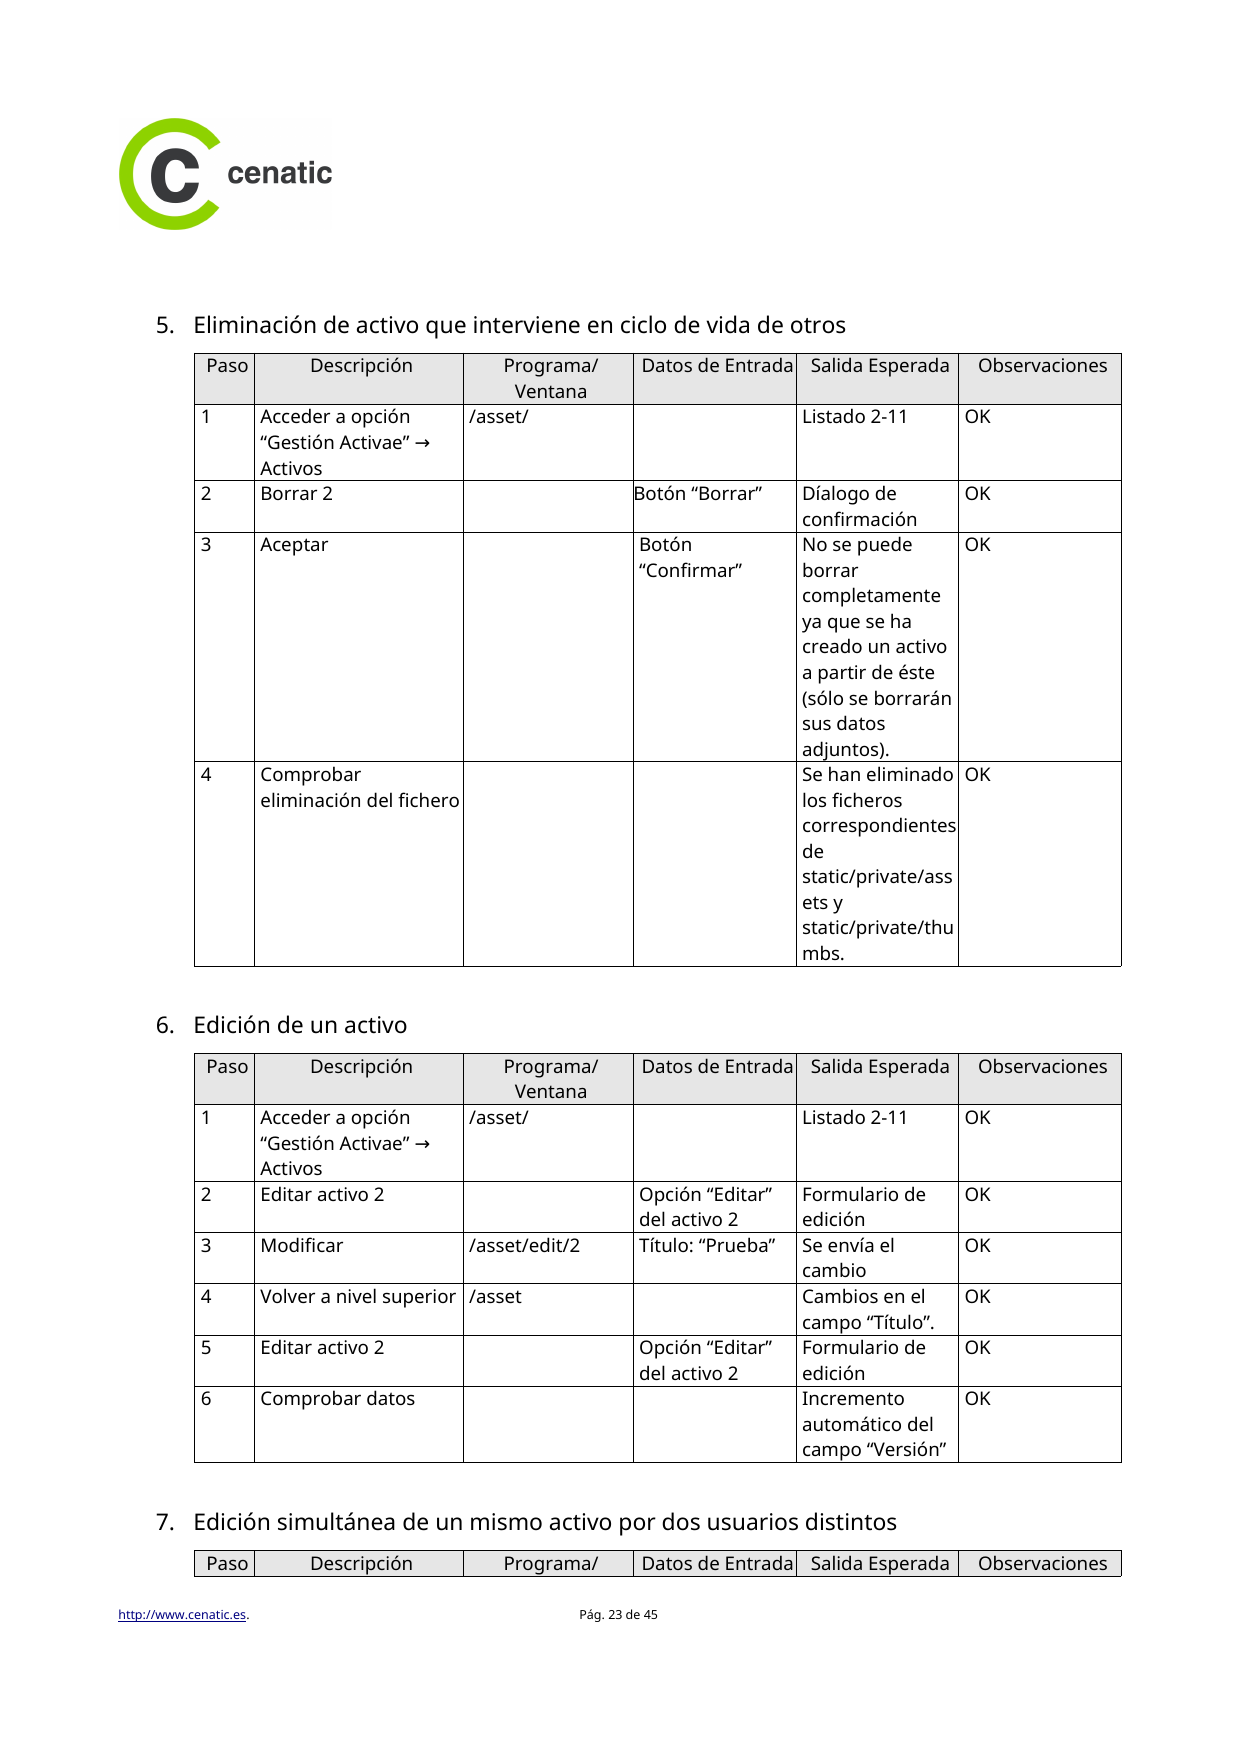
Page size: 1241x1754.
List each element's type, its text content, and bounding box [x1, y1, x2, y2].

table_header Salida Esperada [797, 354, 958, 404]
table_cell 4 [195, 762, 254, 966]
list Eliminación de activo que interviene en ciclo de vida de otros [156, 309, 1122, 340]
table_cell Cambios en el campo “Título”. [797, 1284, 958, 1334]
table_cell OK [959, 1284, 1121, 1334]
table_header Salida Esperada [797, 1551, 958, 1576]
table_cell Acceder a opción “Gestión Activae” → Activos [255, 1105, 463, 1181]
table_cell OK [959, 1182, 1121, 1232]
table_cell [464, 533, 633, 761]
table_cell Botón “Confirmar” [634, 533, 796, 761]
table_cell [464, 1387, 633, 1462]
table_cell Botón “Borrar” [634, 481, 796, 532]
table_cell OK [959, 1336, 1121, 1386]
table_cell 5 [195, 1336, 254, 1386]
table_cell [634, 1105, 796, 1181]
table_cell [464, 1182, 633, 1232]
table_cell 6 [195, 1387, 254, 1462]
table_header Programa/ [464, 1551, 633, 1576]
picture [119, 118, 332, 230]
table_cell OK [959, 1387, 1121, 1462]
table_cell OK [959, 1105, 1121, 1181]
table_cell Comprobar eliminación del fichero [255, 762, 463, 966]
table_cell Aceptar [255, 533, 463, 761]
table_cell Opción “Editar” del activo 2 [634, 1336, 796, 1386]
table_cell [464, 762, 633, 966]
table_cell Editar activo 2 [255, 1182, 463, 1232]
table_cell [634, 1284, 796, 1334]
table_cell /asset/ [464, 405, 633, 480]
table_cell OK [959, 762, 1121, 966]
table_cell Modificar [255, 1233, 463, 1283]
table_cell /asset/edit/2 [464, 1233, 633, 1283]
table_cell No se puede borrar completamente ya que se ha creado un activo a partir de éste (sólo se borrarán sus datos adjuntos). [797, 533, 958, 761]
table_cell /asset [464, 1284, 633, 1334]
table_cell Formulario de edición [797, 1182, 958, 1232]
table_cell 2 [195, 1182, 254, 1232]
table_cell OK [959, 1233, 1121, 1283]
table_header Descripción [255, 354, 463, 404]
table_cell Título: “Prueba” [634, 1233, 796, 1283]
list Edición simultánea de un mismo activo por dos usuarios distintos [156, 1506, 1122, 1537]
table_cell Incremento automático del campo “Versión” [797, 1387, 958, 1462]
table_header Datos de Entrada [634, 1054, 796, 1104]
table_cell Listado 2-11 [797, 405, 958, 480]
table_header Datos de Entrada [634, 1551, 796, 1576]
table_cell Díalogo de confirmación [797, 481, 958, 532]
table_cell 4 [195, 1284, 254, 1334]
table_cell 1 [195, 1105, 254, 1181]
table_cell 3 [195, 1233, 254, 1283]
table_cell /asset/ [464, 1105, 633, 1181]
table_cell [464, 1336, 633, 1386]
table_header Paso [195, 1054, 254, 1104]
table_header Descripción [255, 1054, 463, 1104]
table_header Observaciones [959, 1054, 1121, 1104]
table_header Descripción [255, 1551, 463, 1576]
table_cell 2 [195, 481, 254, 532]
table_cell 3 [195, 533, 254, 761]
table_header Observaciones [959, 1551, 1121, 1576]
table_header Observaciones [959, 354, 1121, 404]
table_header Salida Esperada [797, 1054, 958, 1104]
table_header Datos de Entrada [634, 354, 796, 404]
table_cell OK [959, 481, 1121, 532]
table_header Paso [195, 1551, 254, 1576]
table_cell [464, 481, 633, 532]
table_header Programa/Ventana [464, 1054, 633, 1104]
table_cell 1 [195, 405, 254, 480]
table_cell [634, 1387, 796, 1462]
table_cell OK [959, 533, 1121, 761]
table_cell [634, 405, 796, 480]
table_cell OK [959, 405, 1121, 480]
table_header Programa/Ventana [464, 354, 633, 404]
table_cell Comprobar datos [255, 1387, 463, 1462]
table_cell Borrar 2 [255, 481, 463, 532]
table_cell Volver a nivel superior [255, 1284, 463, 1334]
table_cell Acceder a opción “Gestión Activae” → Activos [255, 405, 463, 480]
table_cell Opción “Editar” del activo 2 [634, 1182, 796, 1232]
table_cell [634, 762, 796, 966]
table_cell Se han eliminado los ficheros correspondientes de static/private/assets y static/private/thumbs. [797, 762, 958, 966]
table_cell Editar activo 2 [255, 1336, 463, 1386]
table_header Paso [195, 354, 254, 404]
list Edición de un activo [156, 1009, 1122, 1041]
table_cell Se envía el cambio [797, 1233, 958, 1283]
table_cell Listado 2-11 [797, 1105, 958, 1181]
table_cell Formulario de edición [797, 1336, 958, 1386]
